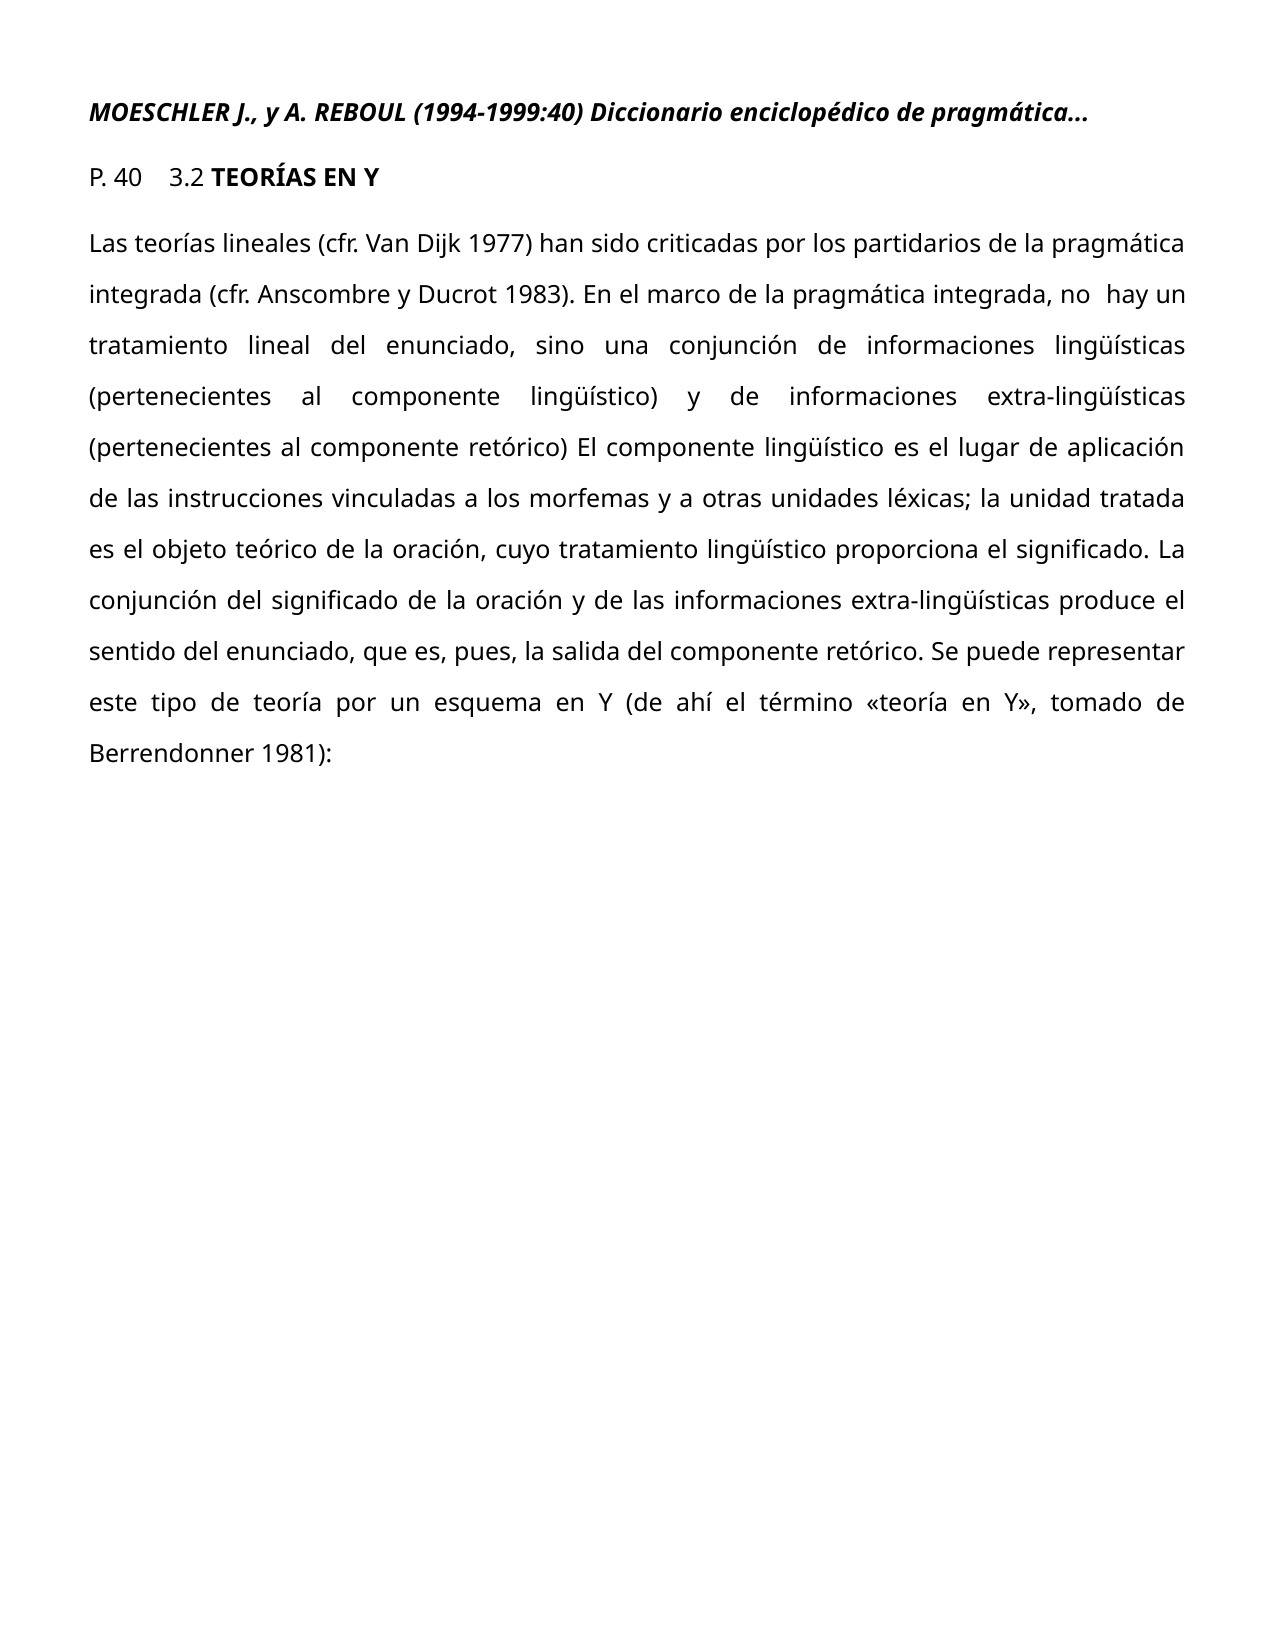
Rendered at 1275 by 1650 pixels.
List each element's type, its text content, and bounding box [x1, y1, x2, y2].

text P. 40 3.2 TEORÍAS EN Y [88, 160, 1186, 194]
text MOESCHLER J., y A. REBOUL (1994-1999:40) Diccionario enciclopédico de pragmática... [88, 94, 1186, 128]
text Las teorías lineales (cfr. Van Dijk 1977) han sido criticadas por los partidarios de la pragmática integrada (cfr. Anscombre y Ducrot 1983). En el marco de la pragmática integrada, no hay un tratamiento lineal del enunciado, sino una conjunción de informaciones lingüísticas (pertenecientes al componente lingüístico) y de informaciones extra-lingüísticas (pertenecientes al componente retórico) El componente lingüístico es el lugar de aplicación de las instrucciones vinculadas a los morfemas y a otras unidades léxicas; la unidad tratada es el objeto teórico de la oración, cuyo tratamiento lingüístico proporciona el significado. La conjunción del significado de la oración y de las informaciones extra-lingüísticas produce el sentido del enunciado, que es, pues, la salida del componente retórico. Se puede representar este tipo de teoría por un esquema en Y (de ahí el término «teoría en Y», tomado de Berrendonner 1981): [88, 226, 1186, 770]
